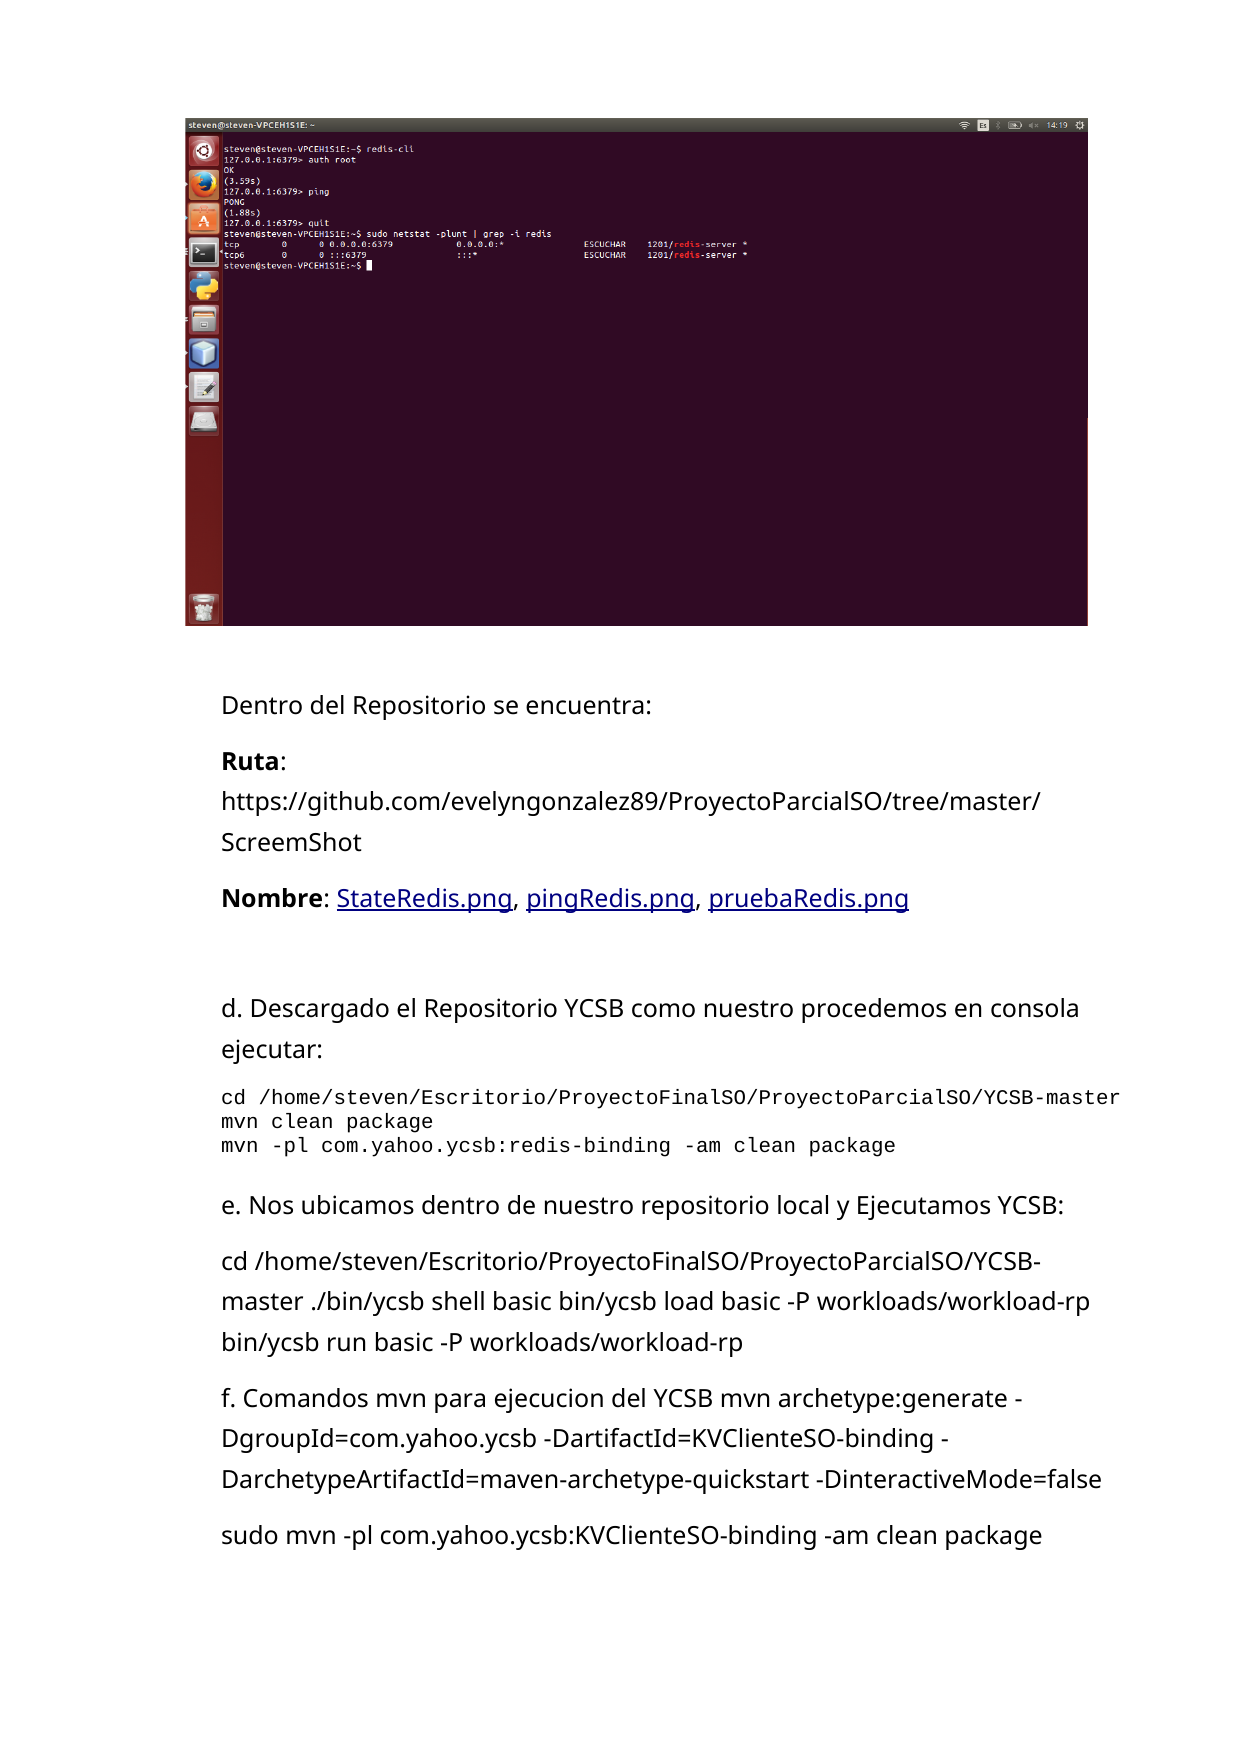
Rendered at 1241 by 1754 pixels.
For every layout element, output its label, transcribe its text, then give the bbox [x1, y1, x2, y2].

text cd /home/steven/Escritorio/ProyectoFinalSO/ProyectoParcialSO/YCSB-master ./bin/ycsb shell basic bin/ycsb load basic -P workloads/workload-rp bin/ycsb run basic -P workloads/workload-rp [221, 1243, 1123, 1359]
text Dentro del Repositorio se encuentra: [221, 688, 1123, 722]
text mvn -pl com.yahoo.ycsb:redis-binding -am clean package [221, 1134, 1123, 1158]
text Nombre: StateRedis.png, pingRedis.png, pruebaRedis.png [221, 880, 1123, 914]
text d. Descargado el Repositorio YCSB como nuestro procedemos en consola ejecutar: [221, 991, 1123, 1066]
text sudo mvn -pl com.yahoo.ycsb:KVClienteSO-binding -am clean package [221, 1517, 1123, 1551]
text mvn clean package [221, 1111, 1123, 1134]
text cd /home/steven/Escritorio/ProyectoFinalSO/ProyectoParcialSO/YCSB-master [221, 1087, 1123, 1111]
text f. Comandos mvn para ejecucion del YCSB mvn archetype:generate -DgroupId=com.yahoo.ycsb -DartifactId=KVClienteSO-binding -DarchetypeArtifactId=maven-archetype-quickstart -DinteractiveMode=false [221, 1380, 1123, 1496]
text Ruta: https://github.com/evelyngonzalez89/ProyectoParcialSO/tree/master/ScreemShot [221, 743, 1123, 859]
text e. Nos ubicamos dentro de nuestro repositorio local y Ejecutamos YCSB: [221, 1188, 1123, 1222]
picture [185, 118, 1088, 626]
